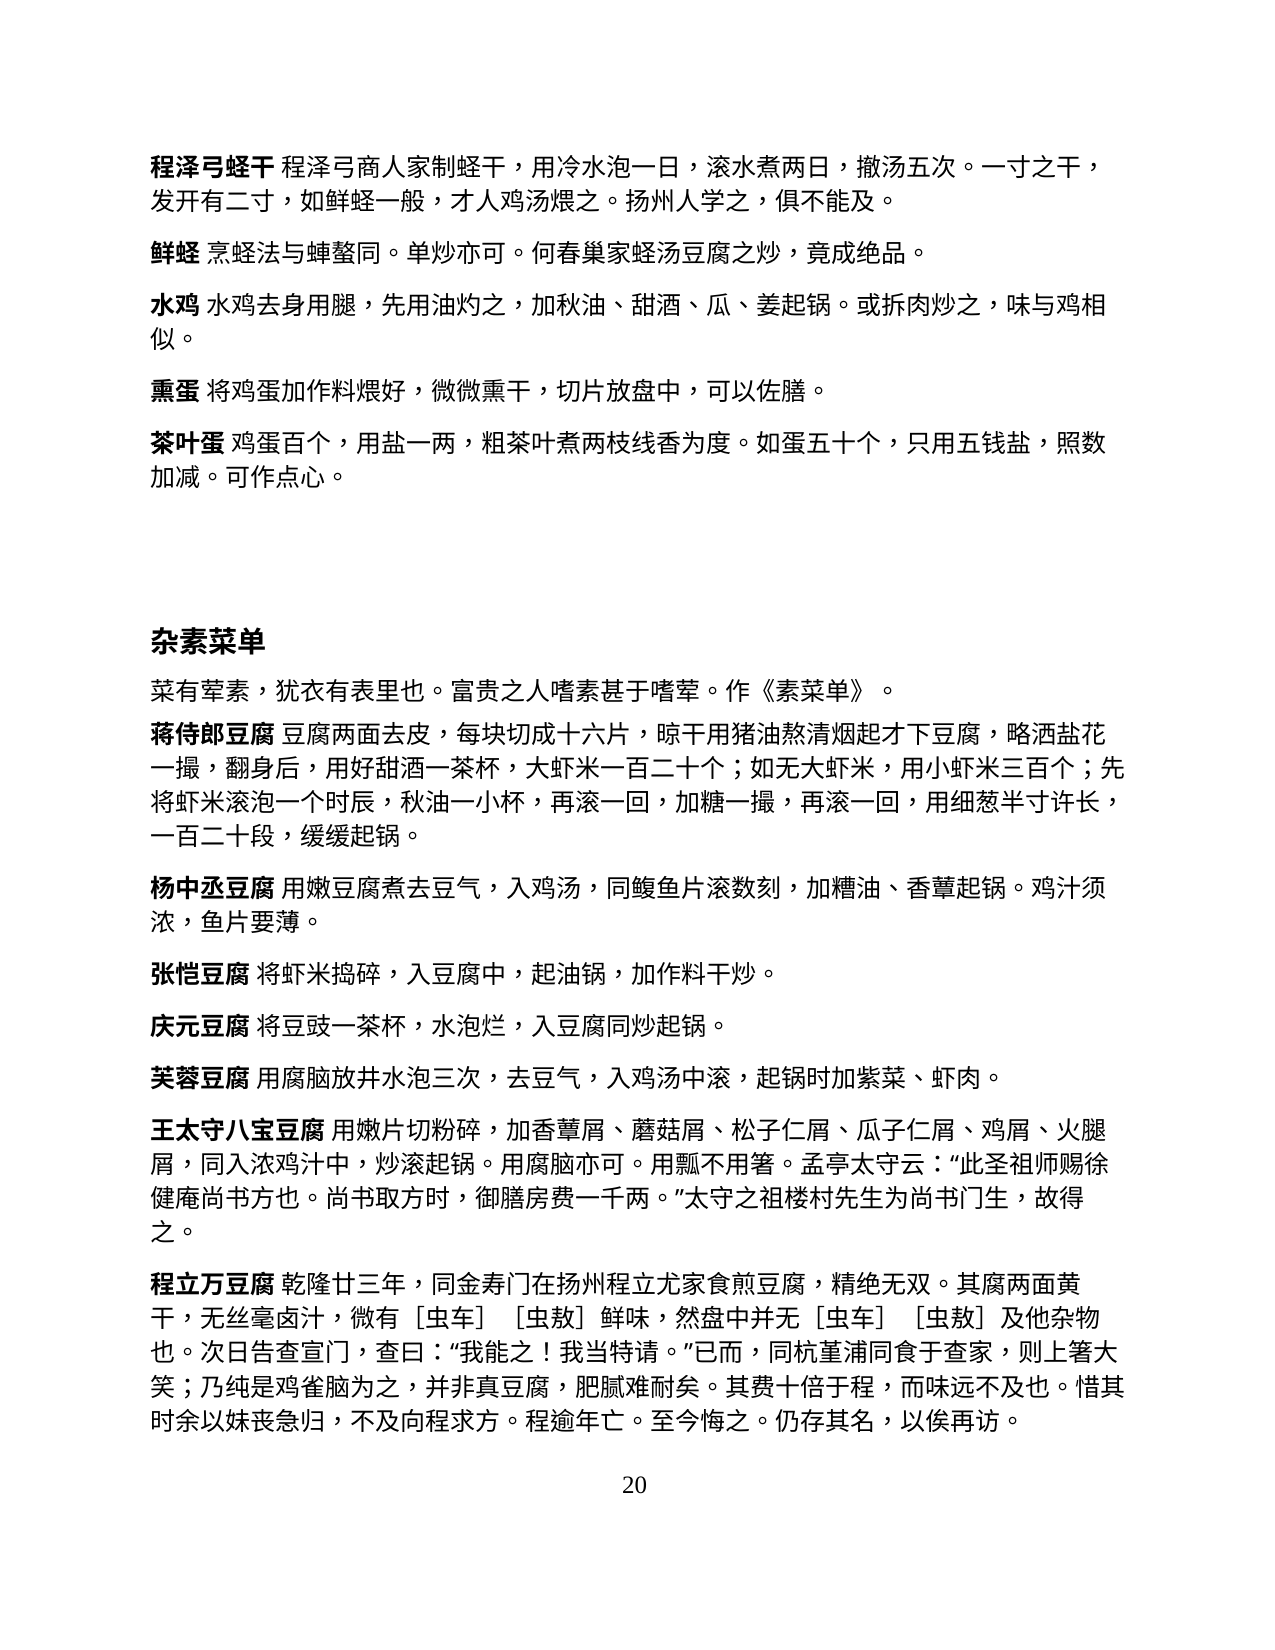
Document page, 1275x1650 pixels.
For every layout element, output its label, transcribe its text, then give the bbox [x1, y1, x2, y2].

text 程泽弓蛏干 程泽弓商人家制蛏干，用冷水泡一日，滚水煮两日，撤汤五次。一寸之干，发开有二寸，如鲜蛏一般，才人鸡汤煨之。扬州人学之，俱不能及。 [150, 150, 1125, 218]
text 水鸡 水鸡去身用腿，先用油灼之，加秋油、甜酒、瓜、姜起锅。或拆肉炒之，味与鸡相似。 [150, 288, 1125, 356]
text 庆元豆腐 将豆豉一茶杯，水泡烂，入豆腐同炒起锅。 [150, 1009, 1125, 1043]
text 熏蛋 将鸡蛋加作料煨好，微微熏干，切片放盘中，可以佐膳。 [150, 374, 1125, 408]
text 菜有荤素，犹衣有表里也。富贵之人嗜素甚于嗜荤。作《素菜单》。 [150, 674, 1125, 708]
text 程立万豆腐 乾隆廿三年，同金寿门在扬州程立尤家食煎豆腐，精绝无双。其腐两面黄干，无丝毫卤汁，微有［虫车］［虫敖］鲜味，然盘中并无［虫车］［虫敖］及他杂物也。次日告查宣门，查曰：“我能之！我当特请。”已而，同杭堇浦同食于查家，则上箸大笑；乃纯是鸡雀脑为之，并非真豆腐，肥腻难耐矣。其费十倍于程，而味远不及也。惜其时余以妹丧急归，不及向程求方。程逾年亡。至今悔之。仍存其名，以俟再访。 [150, 1267, 1125, 1437]
text 蒋侍郎豆腐 豆腐两面去皮，每块切成十六片，晾干用猪油熬清烟起才下豆腐，略洒盐花一撮，翻身后，用好甜酒一茶杯，大虾米一百二十个；如无大虾米，用小虾米三百个；先将虾米滚泡一个时辰，秋油一小杯，再滚一回，加糖一撮，再滚一回，用细葱半寸许长，一百二十段，缓缓起锅。 [150, 717, 1125, 853]
text 王太守八宝豆腐 用嫩片切粉碎，加香蕈屑、蘑菇屑、松子仁屑、瓜子仁屑、鸡屑、火腿屑，同入浓鸡汁中，炒滚起锅。用腐脑亦可。用瓢不用箸。孟亭太守云：“此圣祖师赐徐健庵尚书方也。尚书取方时，御膳房费一千两。”太守之祖楼村先生为尚书门生，故得之。 [150, 1113, 1125, 1249]
text 芙蓉豆腐 用腐脑放井水泡三次，去豆气，入鸡汤中滚，起锅时加紫菜、虾肉。 [150, 1061, 1125, 1095]
text 鲜蛏 烹蛏法与蛼螯同。单炒亦可。何春巢家蛏汤豆腐之炒，竟成绝品。 [150, 236, 1125, 270]
subtitle 杂素菜单 [150, 621, 1125, 661]
text 张恺豆腐 将虾米捣碎，入豆腐中，起油锅，加作料干炒。 [150, 957, 1125, 991]
text 茶叶蛋 鸡蛋百个，用盐一两，粗茶叶煮两枝线香为度。如蛋五十个，只用五钱盐，照数加减。可作点心。 [150, 426, 1125, 494]
text 杨中丞豆腐 用嫩豆腐煮去豆气，入鸡汤，同鳆鱼片滚数刻，加糟油、香蕈起锅。鸡汁须浓，鱼片要薄。 [150, 871, 1125, 939]
